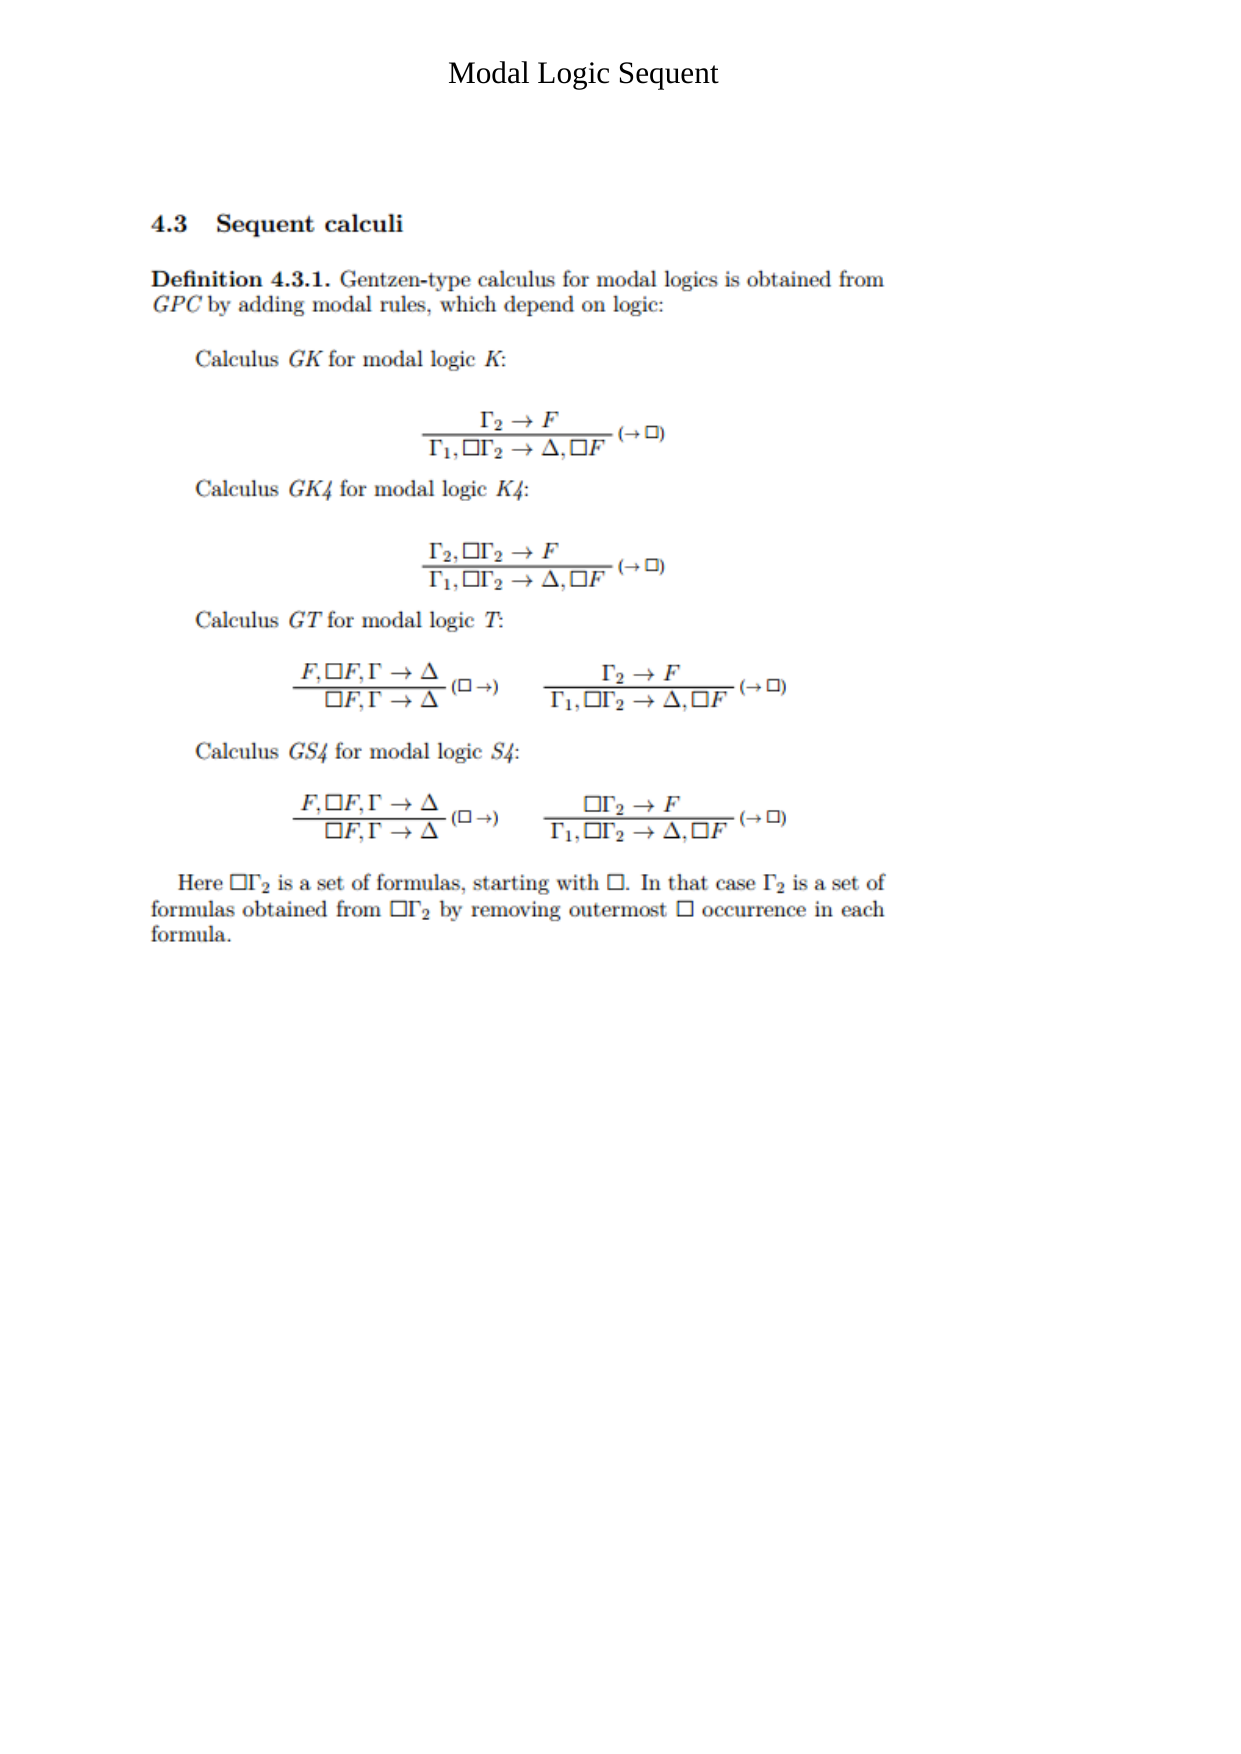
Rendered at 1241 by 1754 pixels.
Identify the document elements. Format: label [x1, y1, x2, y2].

picture [149, 204, 908, 959]
